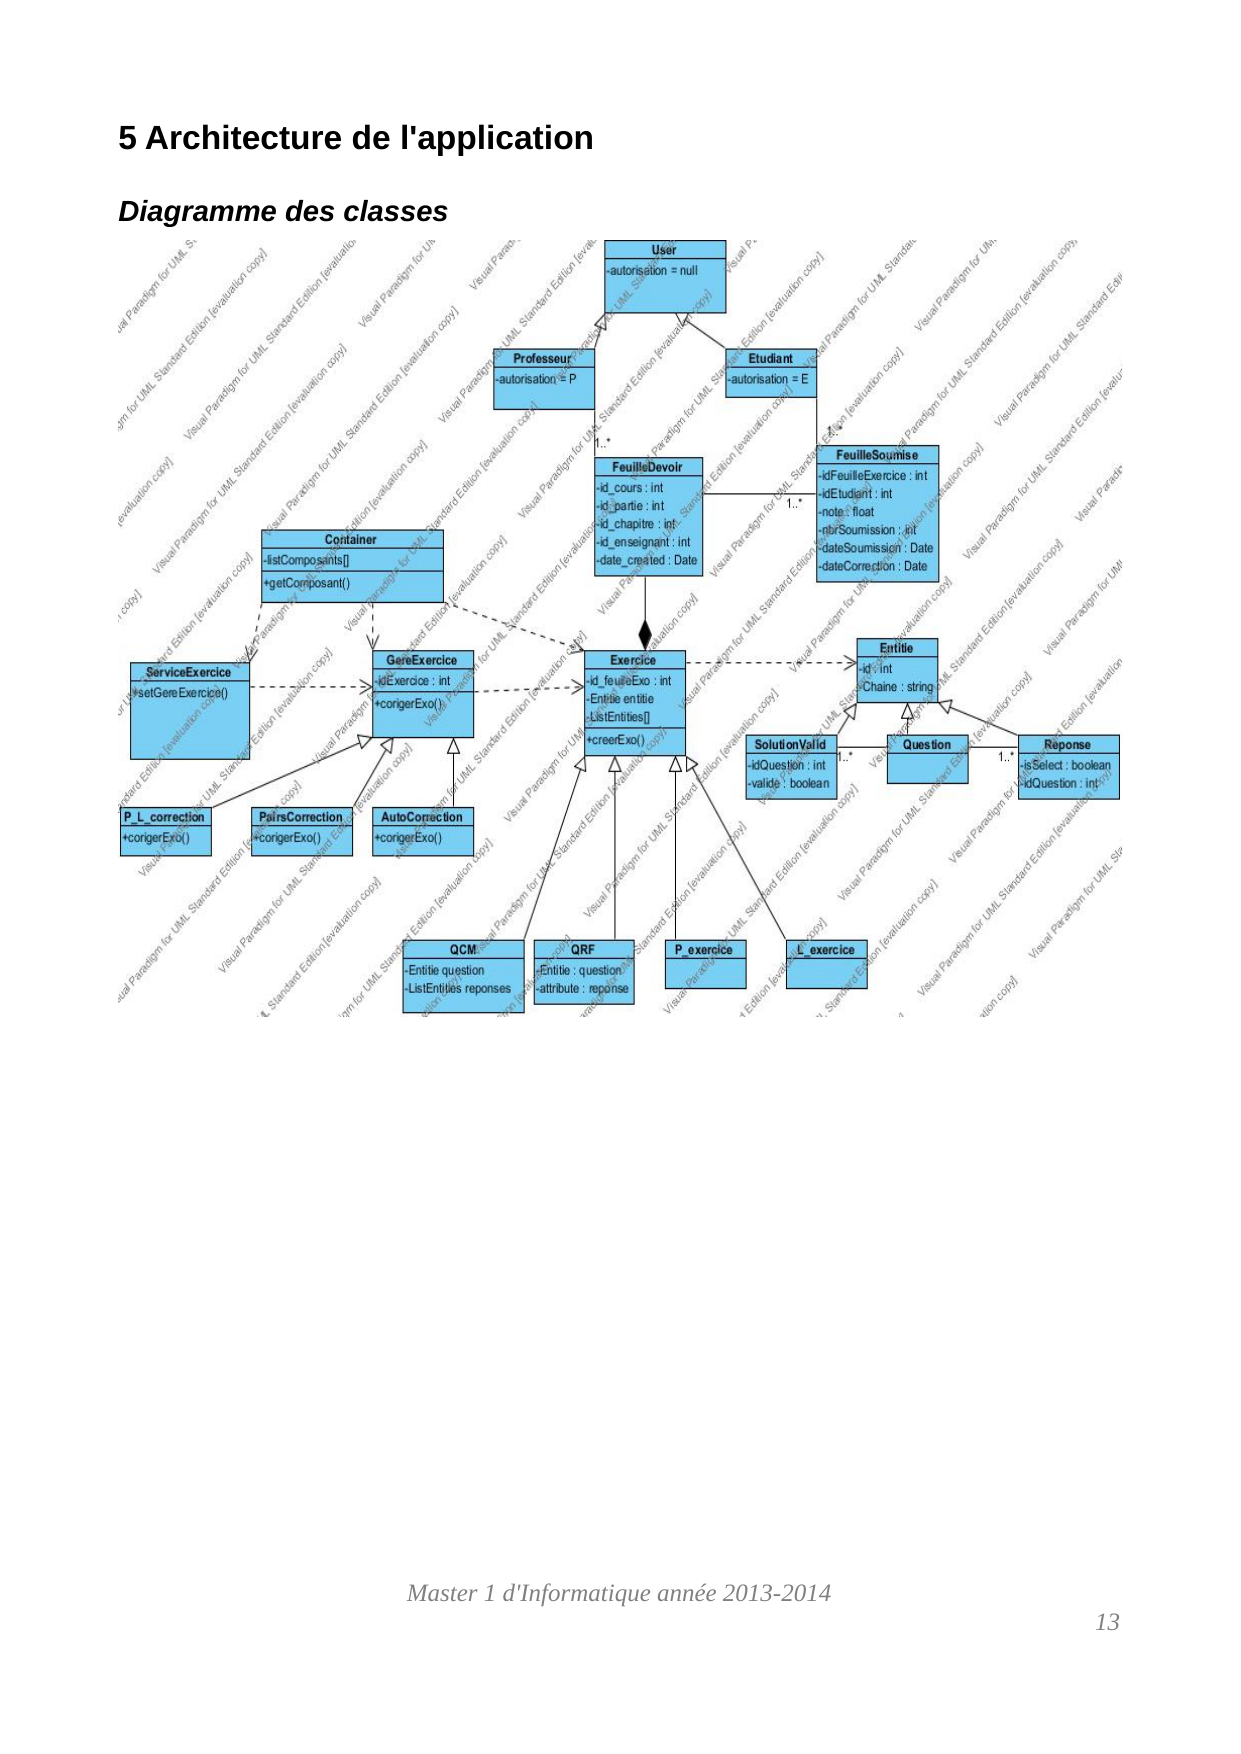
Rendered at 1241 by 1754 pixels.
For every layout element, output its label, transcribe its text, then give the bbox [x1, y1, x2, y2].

subtitle 5 Architecture de l'application [118, 118, 1122, 157]
picture [118, 240, 1123, 1017]
subtitle Diagramme des classes [118, 194, 1122, 228]
